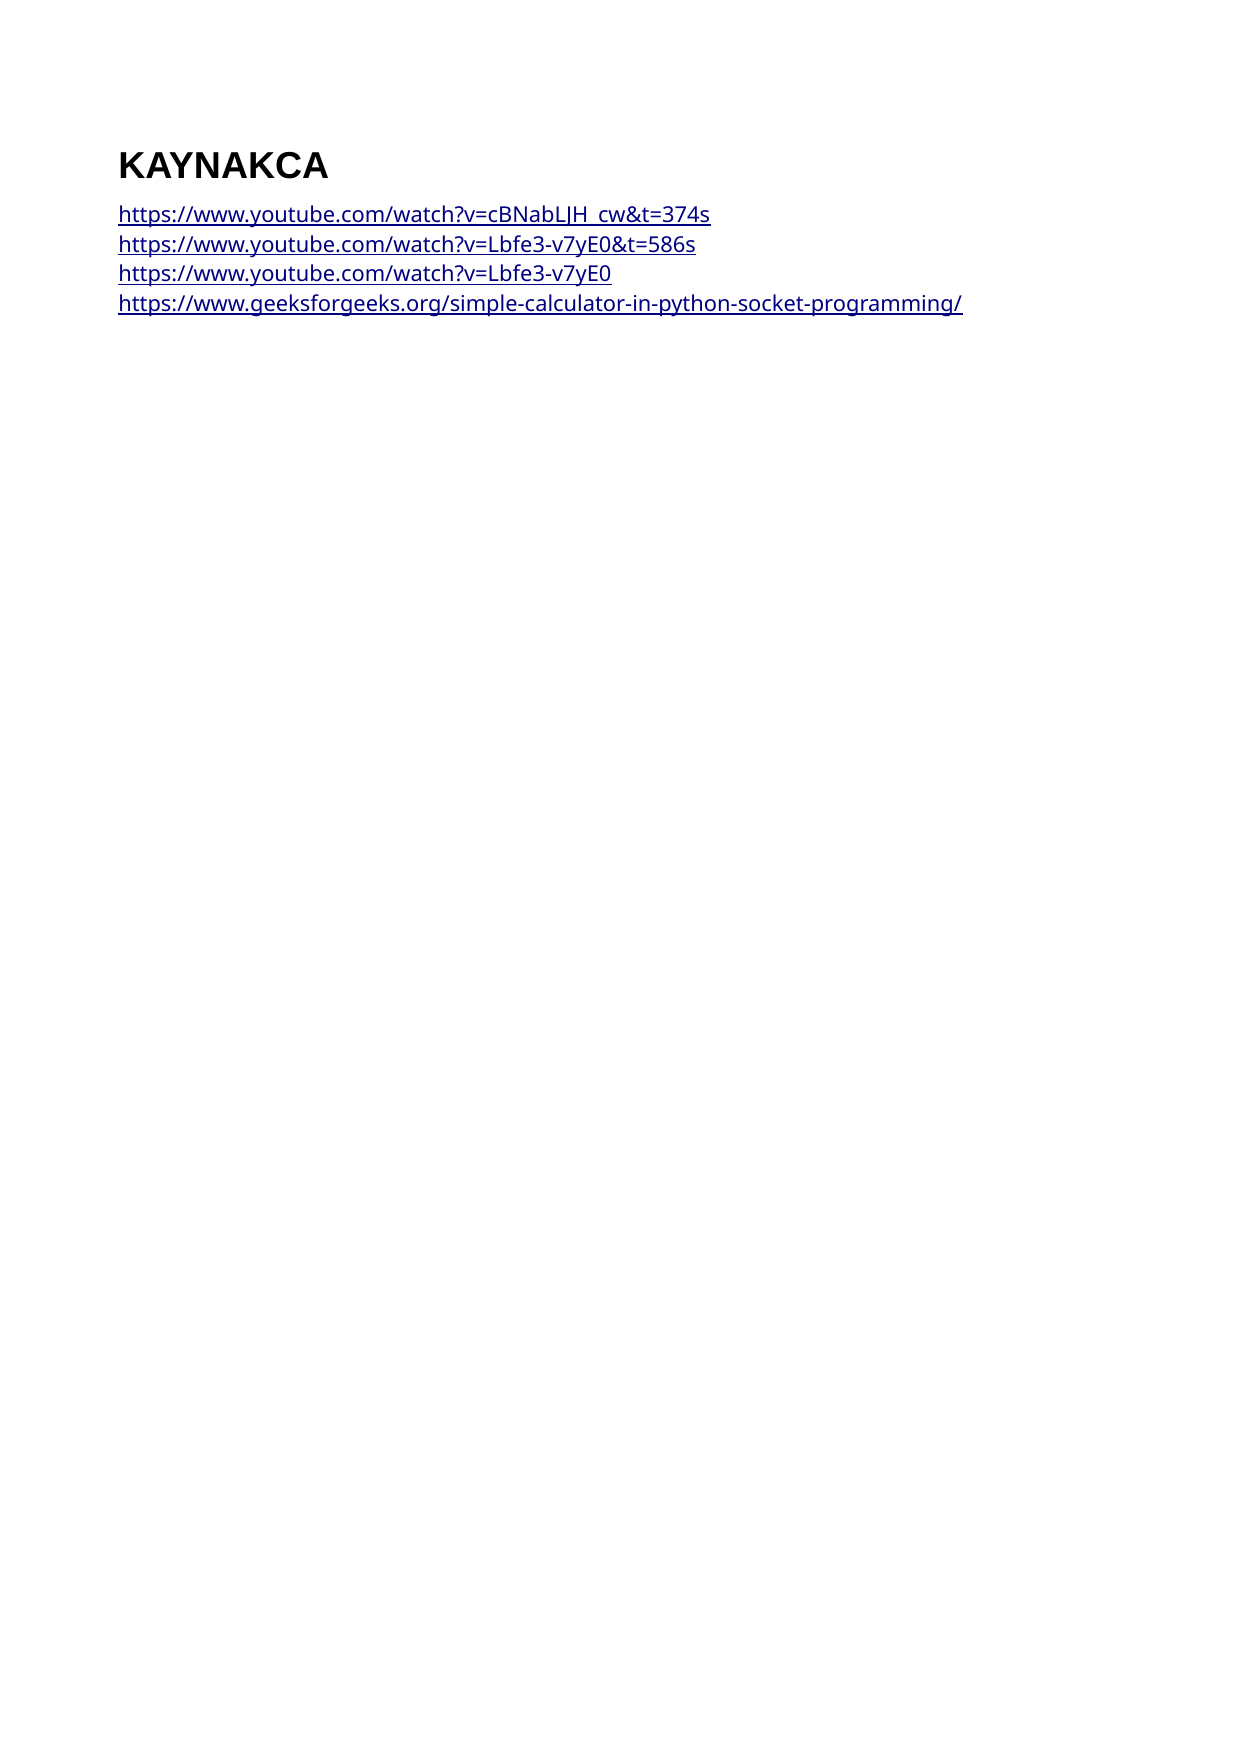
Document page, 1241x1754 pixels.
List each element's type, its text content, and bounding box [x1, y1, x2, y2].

subtitle KAYNAKCA [118, 143, 1122, 186]
text https://www.youtube.com/watch?v=Lbfe3-v7yE0&t=586s [118, 228, 1122, 258]
text https://www.youtube.com/watch?v=cBNabLJH_cw&t=374s [118, 199, 1122, 228]
text https://www.youtube.com/watch?v=Lbfe3-v7yE0 [118, 258, 1122, 288]
text https://www.geeksforgeeks.org/simple-calculator-in-python-socket-programming/ [118, 288, 1122, 318]
